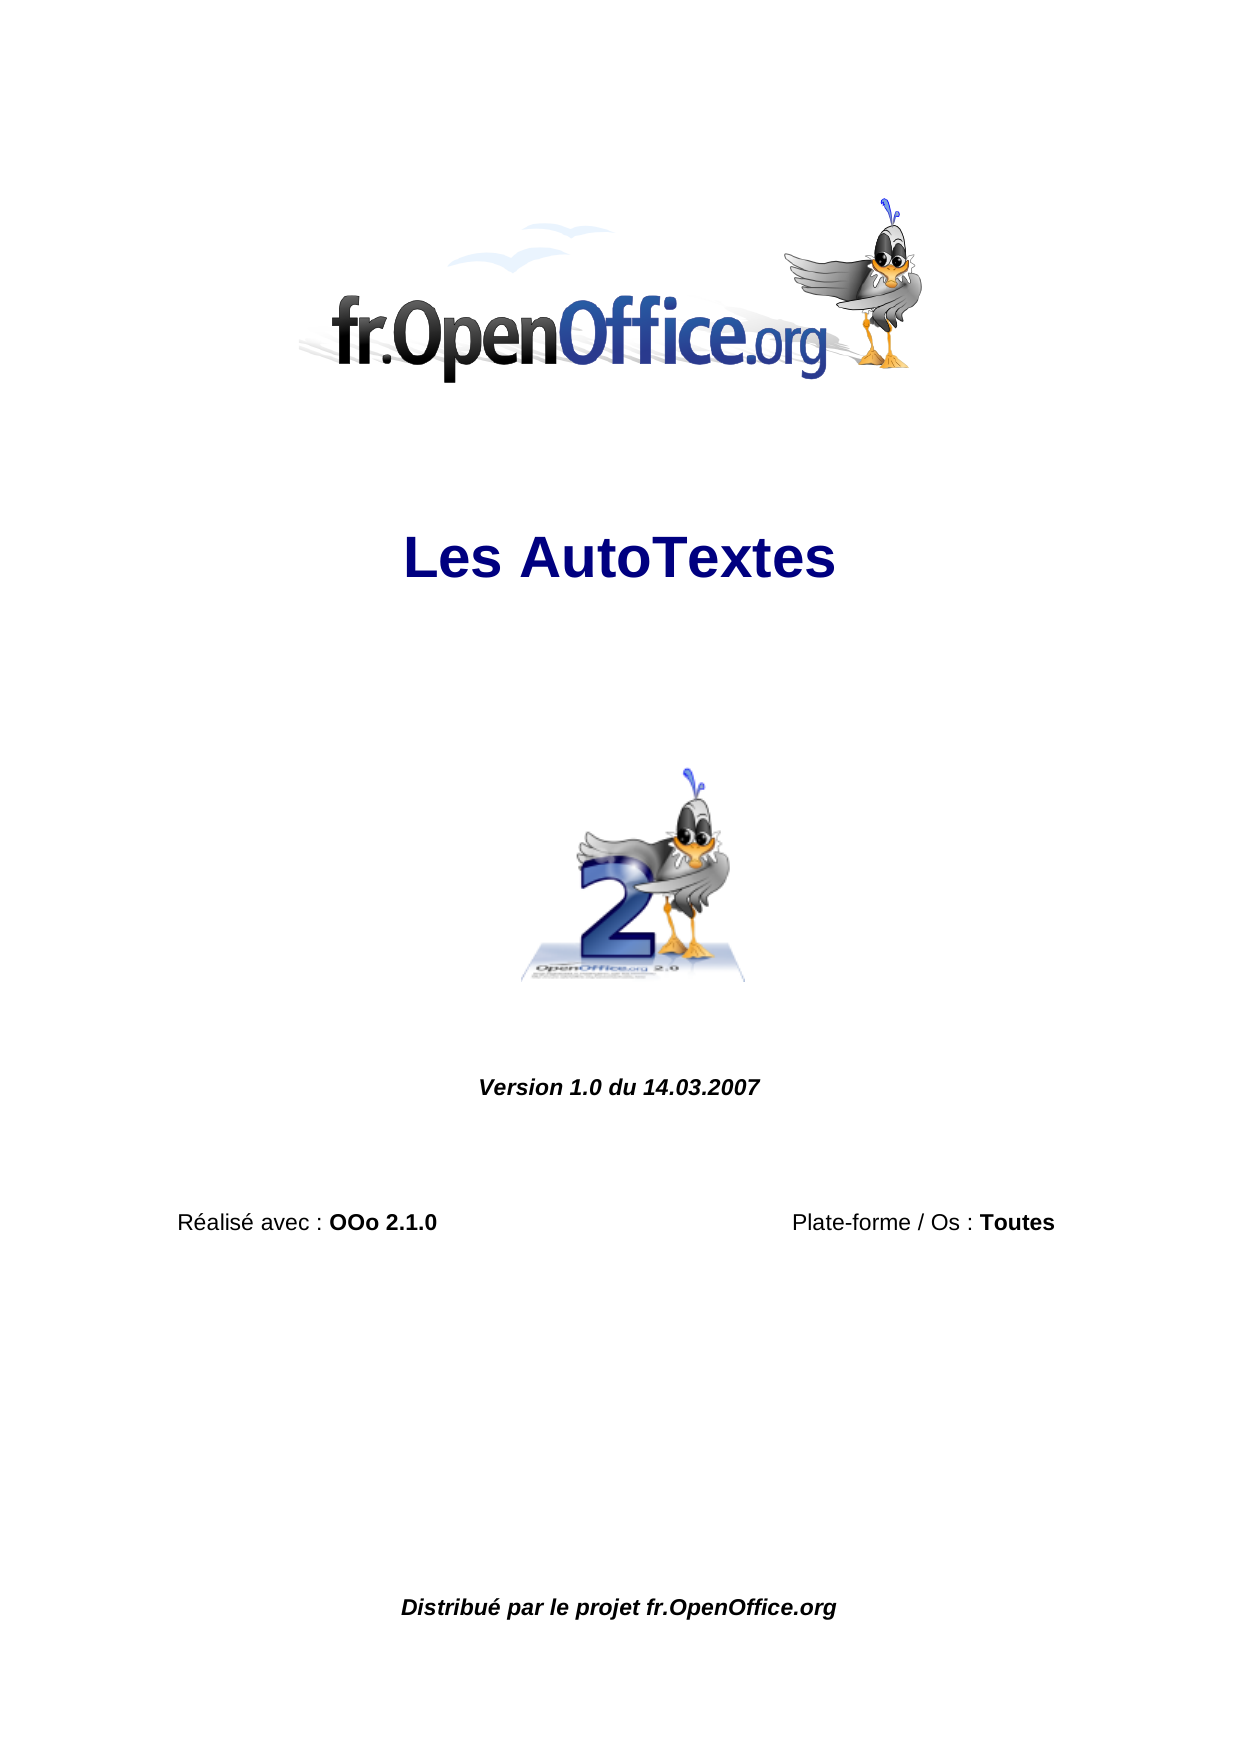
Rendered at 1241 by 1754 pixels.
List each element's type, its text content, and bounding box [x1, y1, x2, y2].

text Réalisé avec : OOo 2.1.0 Plate-forme / Os : Toutes [177, 1209, 1063, 1236]
picture [298, 188, 942, 403]
picture [521, 757, 745, 982]
subtitle Version 1.0 du 14.03.2007 [369, 1075, 871, 1101]
subtitle Distribué par le projet fr.OpenOffice.org [118, 1594, 1122, 1620]
title Les AutoTextes [118, 524, 1122, 589]
